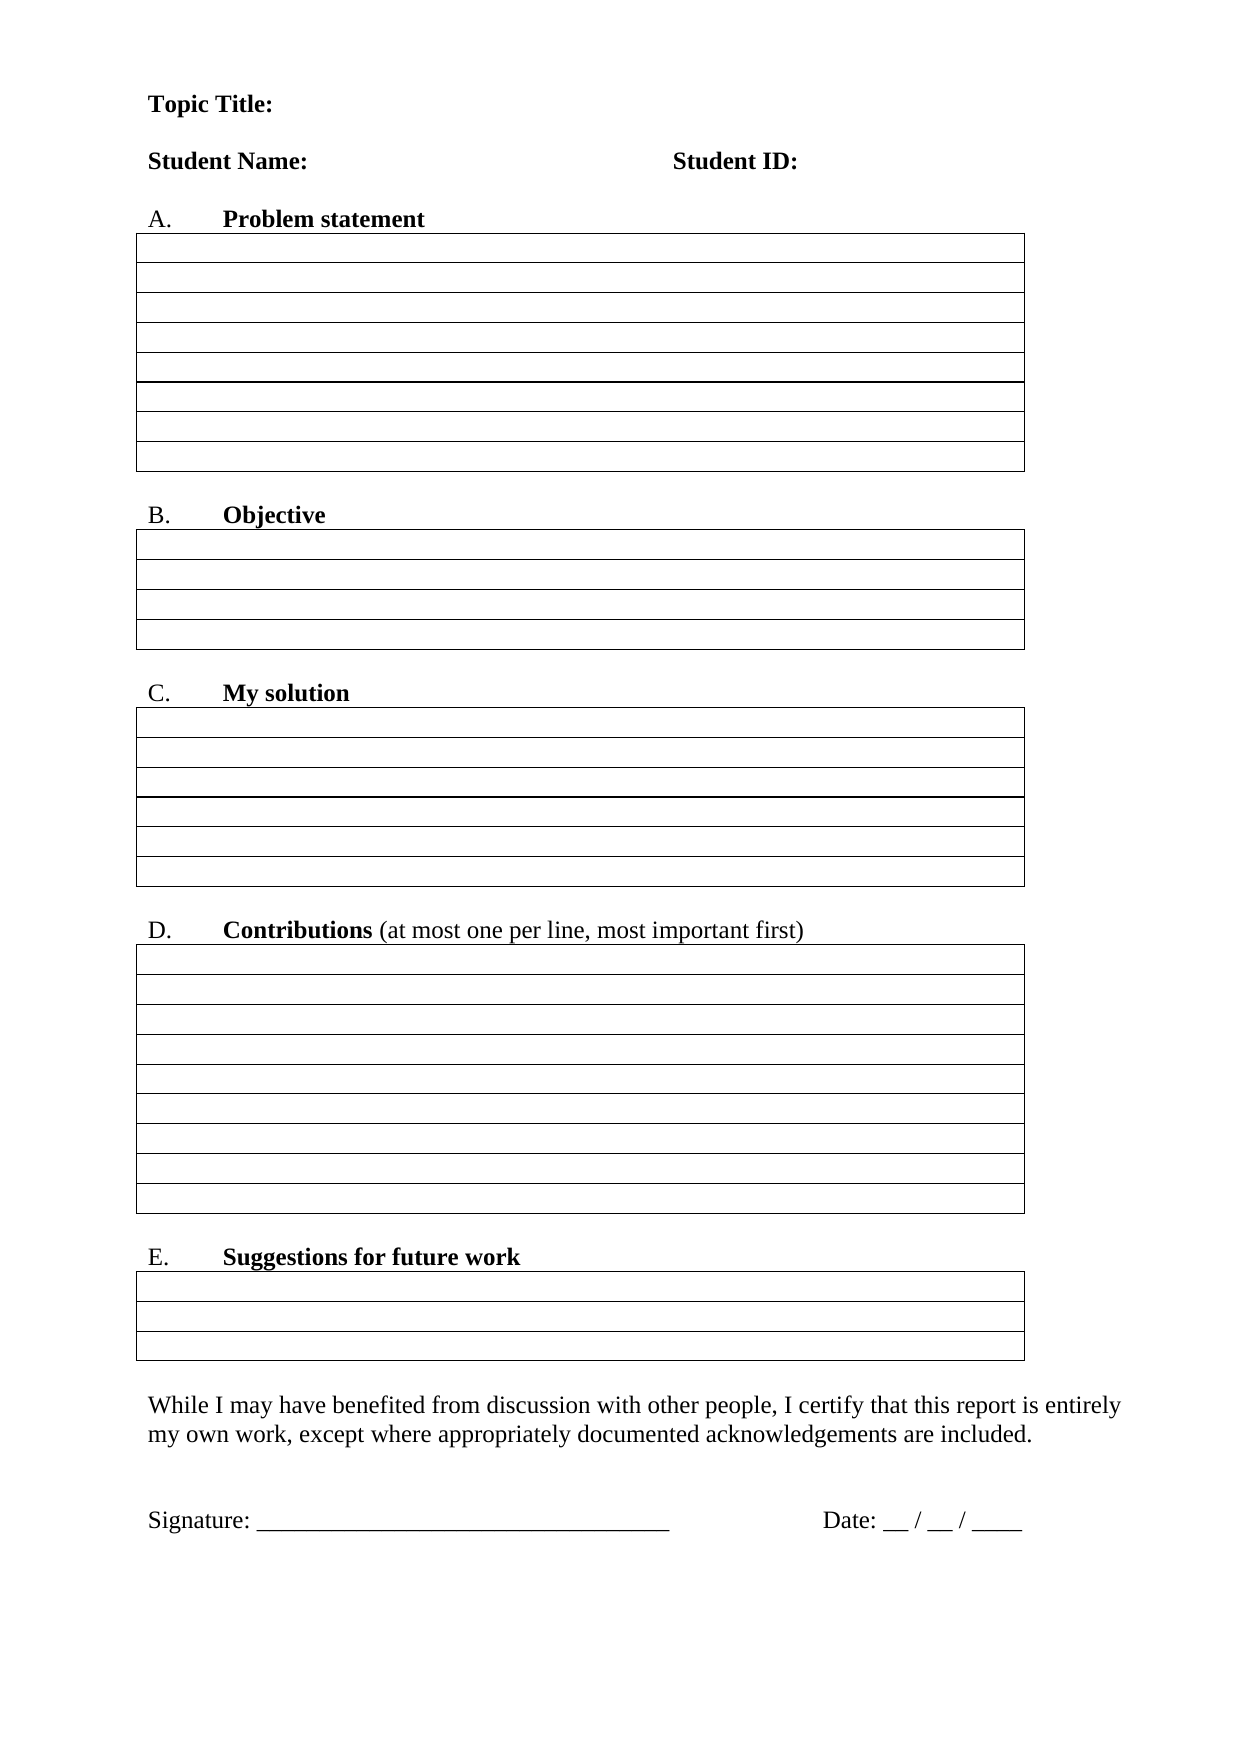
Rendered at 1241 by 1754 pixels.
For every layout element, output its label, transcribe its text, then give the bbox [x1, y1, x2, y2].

table_cell [137, 1005, 1024, 1034]
table_cell [137, 1065, 1024, 1093]
table_cell [137, 827, 1024, 856]
table_cell [137, 323, 1024, 352]
table_cell [137, 768, 1024, 796]
text While I may have benefited from discussion with other people, I certify that this report is entirely my own work, except where appropriately documented acknowledgements are included. [148, 1390, 1122, 1448]
table_cell [137, 620, 1024, 648]
text A. Problem statement [148, 204, 1122, 232]
table_cell [137, 383, 1024, 411]
table_header [137, 1272, 1024, 1301]
table_cell [137, 1035, 1024, 1063]
table_header [137, 234, 1024, 262]
table_cell [137, 560, 1024, 589]
table_cell [137, 798, 1024, 826]
table_cell [137, 442, 1024, 471]
text D. Contributions (at most one per line, most important first) [148, 916, 1122, 944]
table_header [137, 708, 1024, 737]
table_cell [137, 1094, 1024, 1123]
table_cell [137, 412, 1024, 441]
text E. Suggestions for future work [148, 1242, 1122, 1271]
table_cell [137, 1302, 1024, 1331]
table_cell [137, 1184, 1024, 1212]
table_cell [137, 353, 1024, 381]
table_cell [137, 975, 1024, 1004]
table_cell [137, 1124, 1024, 1153]
text C. My solution [148, 678, 1122, 707]
table_cell [137, 738, 1024, 767]
table_cell [137, 857, 1024, 886]
table_cell [137, 293, 1024, 322]
table_header [137, 530, 1024, 559]
table_cell [137, 263, 1024, 292]
text Signature: _________________________________ Date: __ / __ / ____ [148, 1505, 1122, 1534]
table_header [137, 945, 1024, 974]
subtitle Student Name: Student ID: [148, 146, 1122, 175]
subtitle Topic Title: [148, 89, 1122, 117]
table_cell [137, 1154, 1024, 1183]
table_cell [137, 1332, 1024, 1360]
table_cell [137, 590, 1024, 619]
text B. Objective [148, 501, 1122, 529]
